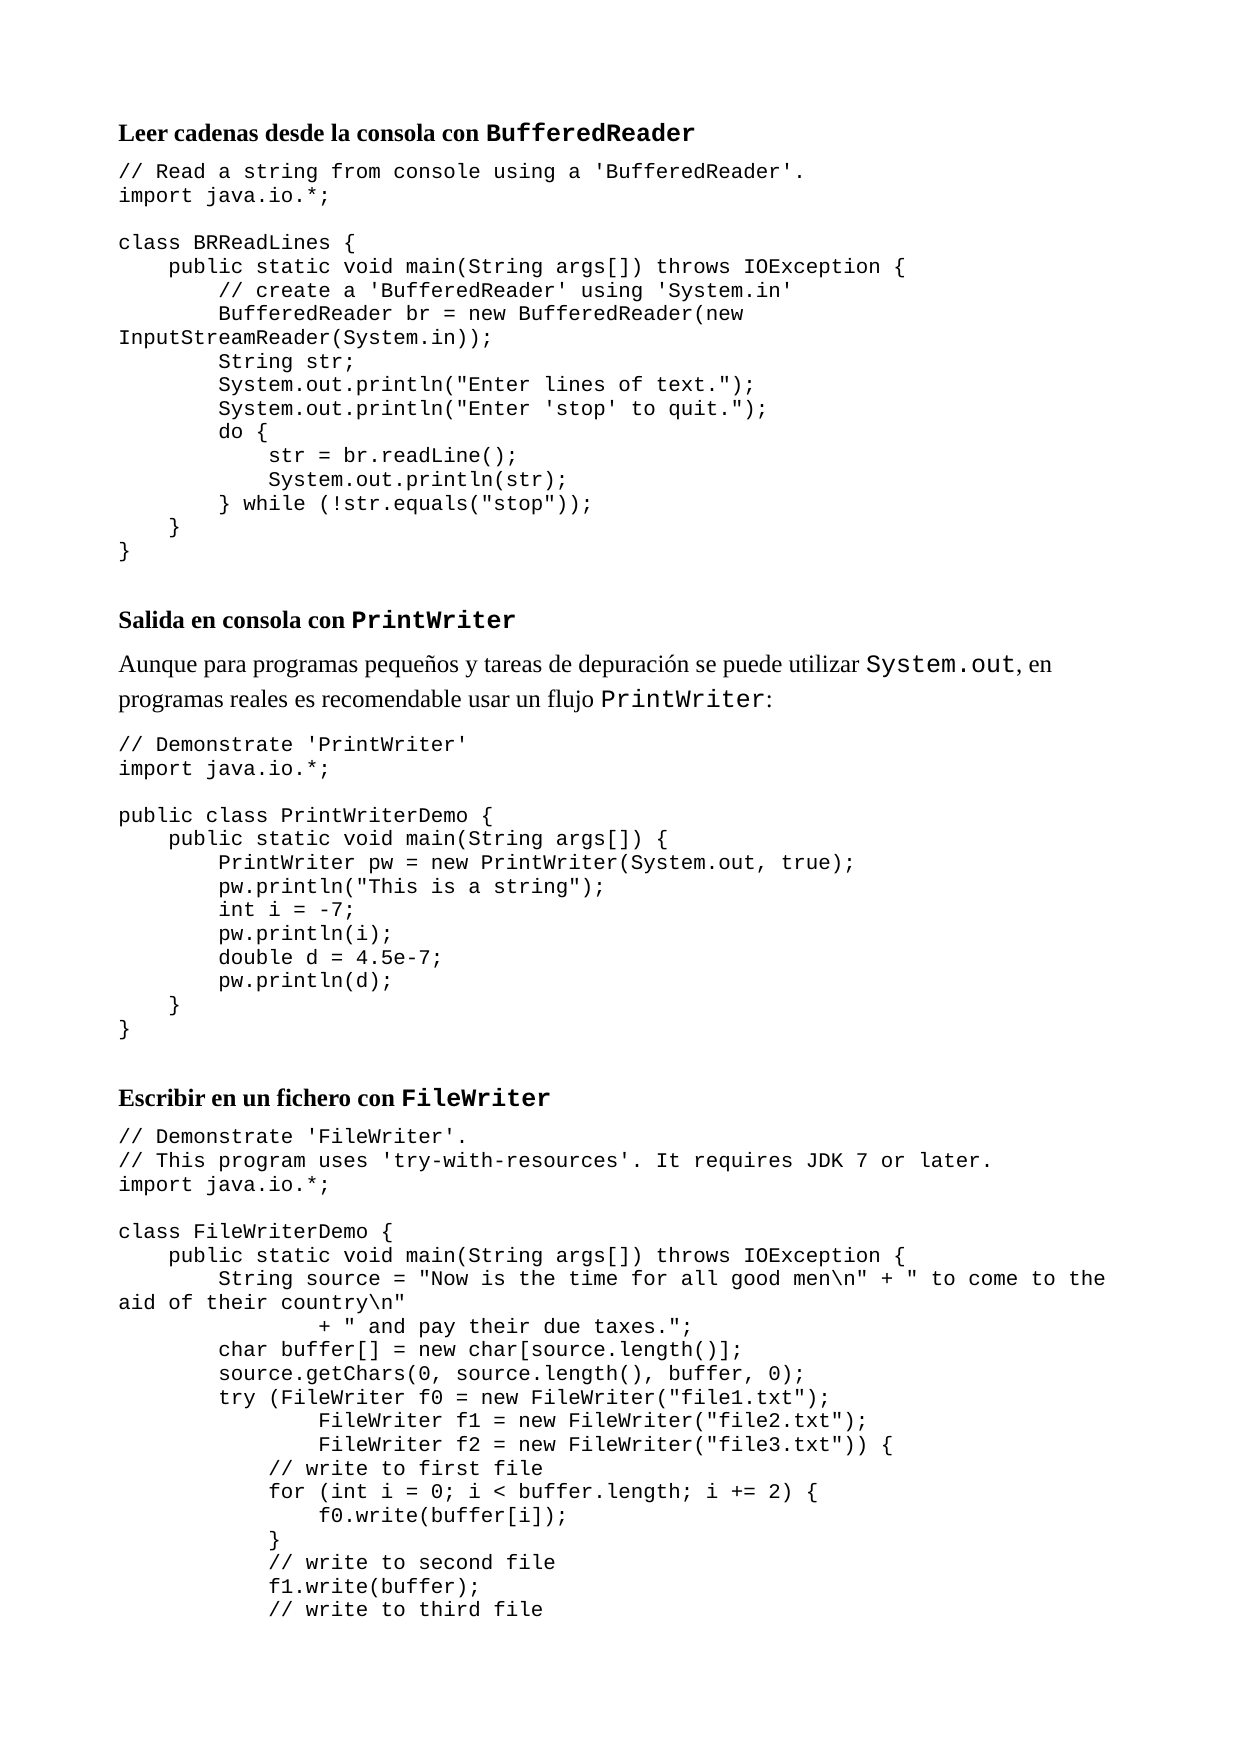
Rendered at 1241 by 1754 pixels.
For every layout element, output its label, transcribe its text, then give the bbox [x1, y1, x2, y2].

text // Demonstrate 'PrintWriter' [118, 734, 1122, 757]
text } [118, 994, 1122, 1018]
text // create a 'BufferedReader' using 'System.in' [118, 280, 1122, 303]
text char buffer[] = new char[source.length()]; [118, 1339, 1122, 1363]
text System.out.println("Enter 'stop' to quit."); [118, 398, 1122, 422]
text import java.io.*; [118, 185, 1122, 209]
text public static void main(String args[]) { [118, 828, 1122, 852]
text for (int i = 0; i < buffer.length; i += 2) { [118, 1481, 1122, 1505]
text do { [118, 422, 1122, 445]
subtitle Escribir en un fichero con FileWriter [118, 1083, 1122, 1114]
text f1.write(buffer); [118, 1576, 1122, 1599]
text class FileWriterDemo { [118, 1221, 1122, 1245]
text f0.write(buffer[i]); [118, 1505, 1122, 1528]
text pw.println(d); [118, 970, 1122, 994]
text + " and pay their due taxes."; [118, 1316, 1122, 1339]
text // write to first file [118, 1458, 1122, 1481]
text try (FileWriter f0 = new FileWriter("file1.txt"); [118, 1387, 1122, 1410]
subtitle Leer cadenas desde la consola con BufferedReader [118, 118, 1122, 149]
text int i = -7; [118, 899, 1122, 923]
text Aunque para programas pequeños y tareas de depuración se puede utilizar System.out, en programas reales es recomendable usar un flujo PrintWriter: [118, 649, 1122, 715]
text pw.println(i); [118, 923, 1122, 947]
text source.getChars(0, source.length(), buffer, 0); [118, 1363, 1122, 1387]
text double d = 4.5e-7; [118, 947, 1122, 970]
text str = br.readLine(); [118, 445, 1122, 469]
text class BRReadLines { [118, 232, 1122, 256]
text // Demonstrate 'FileWriter'. [118, 1127, 1122, 1150]
text pw.println("This is a string"); [118, 876, 1122, 899]
text // write to third file [118, 1599, 1122, 1623]
text FileWriter f2 = new FileWriter("file3.txt")) { [118, 1434, 1122, 1458]
text } [118, 1018, 1122, 1041]
text public static void main(String args[]) throws IOException { [118, 1245, 1122, 1268]
text } [118, 1528, 1122, 1552]
text String str; [118, 351, 1122, 374]
text // This program uses 'try-with-resources'. It requires JDK 7 or later. [118, 1150, 1122, 1174]
text // Read a string from console using a 'BufferedReader'. [118, 161, 1122, 185]
text } [118, 516, 1122, 540]
text String source = "Now is the time for all good men\n" + " to come to the aid of their country\n" [118, 1268, 1122, 1316]
text import java.io.*; [118, 757, 1122, 781]
text System.out.println("Enter lines of text."); [118, 374, 1122, 398]
text } while (!str.equals("stop")); [118, 492, 1122, 516]
text } [118, 540, 1122, 563]
subtitle Salida en consola con PrintWriter [118, 605, 1122, 636]
text PrintWriter pw = new PrintWriter(System.out, true); [118, 852, 1122, 876]
text BufferedReader br = new BufferedReader(new InputStreamReader(System.in)); [118, 303, 1122, 351]
text public static void main(String args[]) throws IOException { [118, 256, 1122, 280]
text public class PrintWriterDemo { [118, 805, 1122, 828]
text import java.io.*; [118, 1174, 1122, 1197]
text System.out.println(str); [118, 469, 1122, 492]
text // write to second file [118, 1552, 1122, 1576]
text FileWriter f1 = new FileWriter("file2.txt"); [118, 1410, 1122, 1434]
